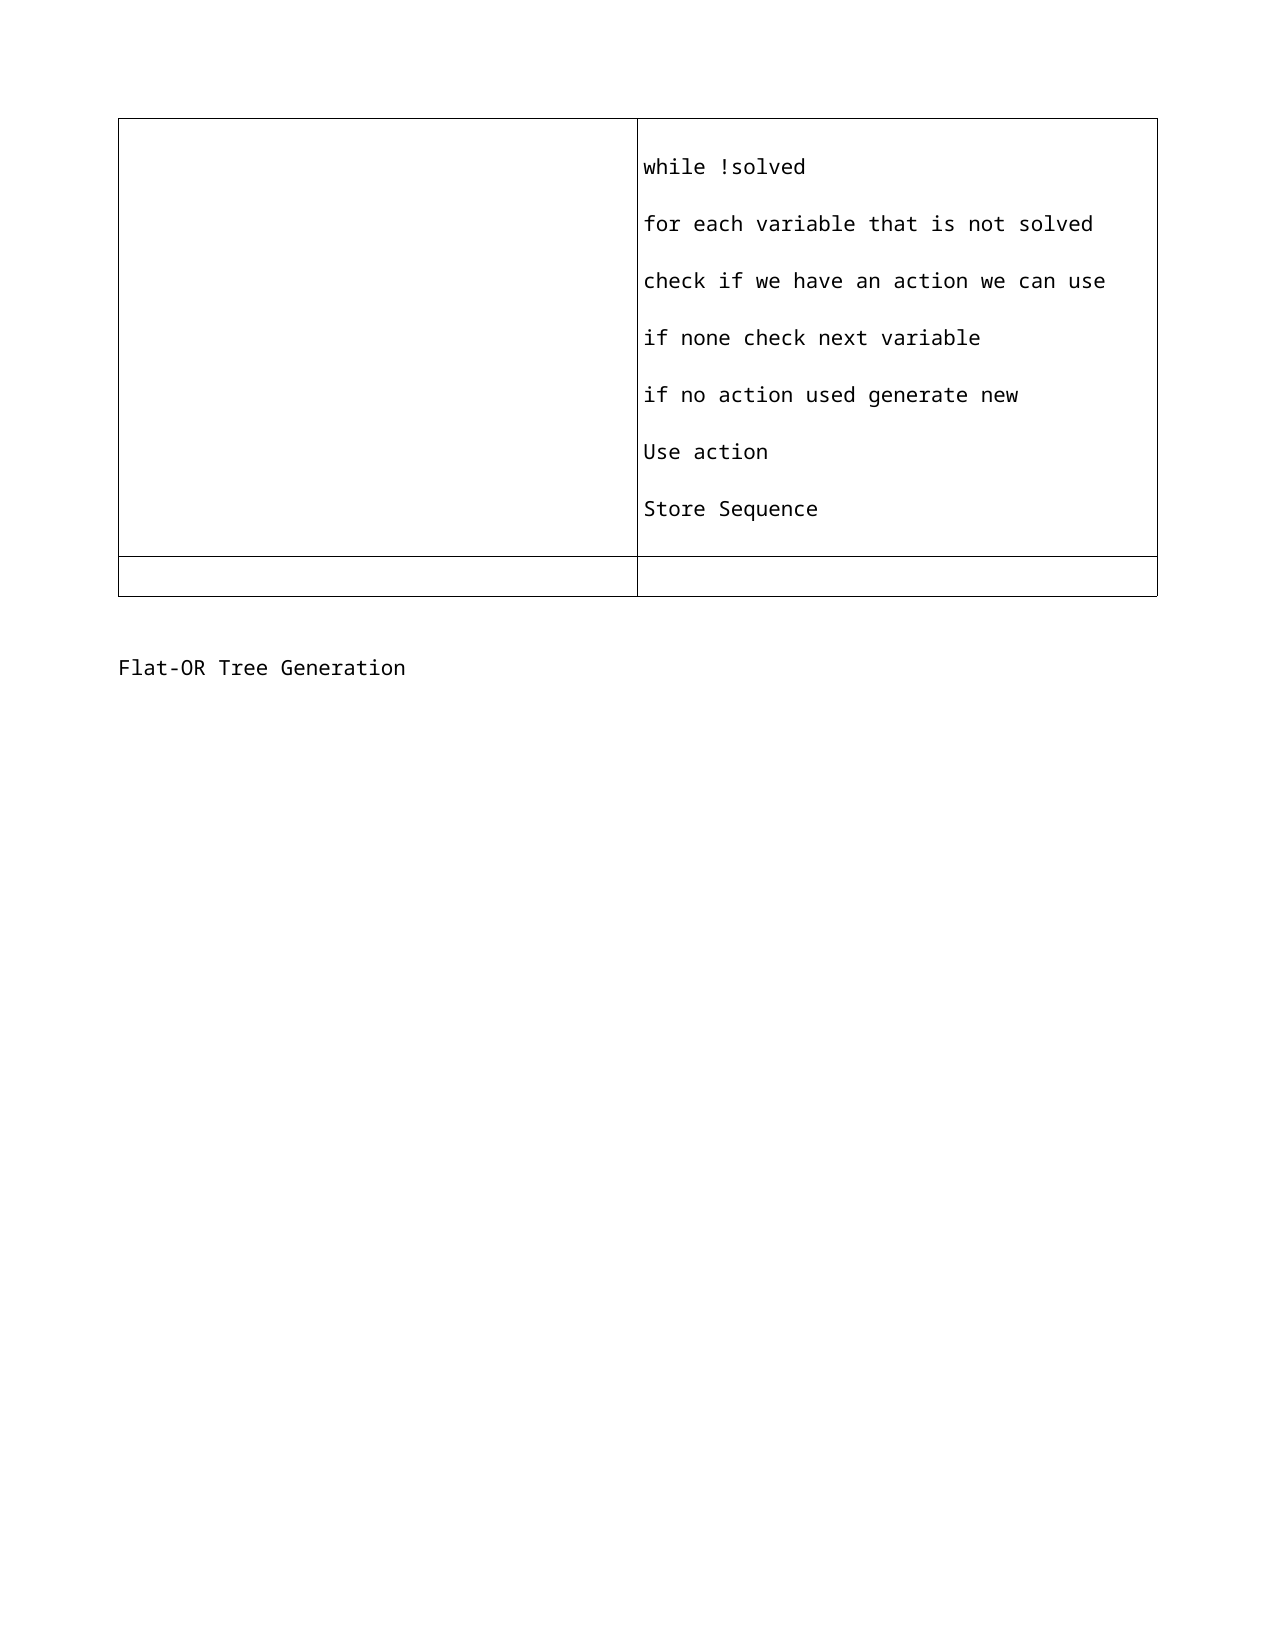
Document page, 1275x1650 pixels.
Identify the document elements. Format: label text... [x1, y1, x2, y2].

table_header [119, 119, 637, 556]
table_cell [638, 557, 1157, 596]
text Flat-OR Tree Generation [118, 653, 1157, 682]
table_cell [119, 557, 637, 596]
table_header while !solved for each variable that is not solved check if we have an action we can use if none check next variable if no action used generate new Use action Store Sequence [638, 119, 1157, 556]
